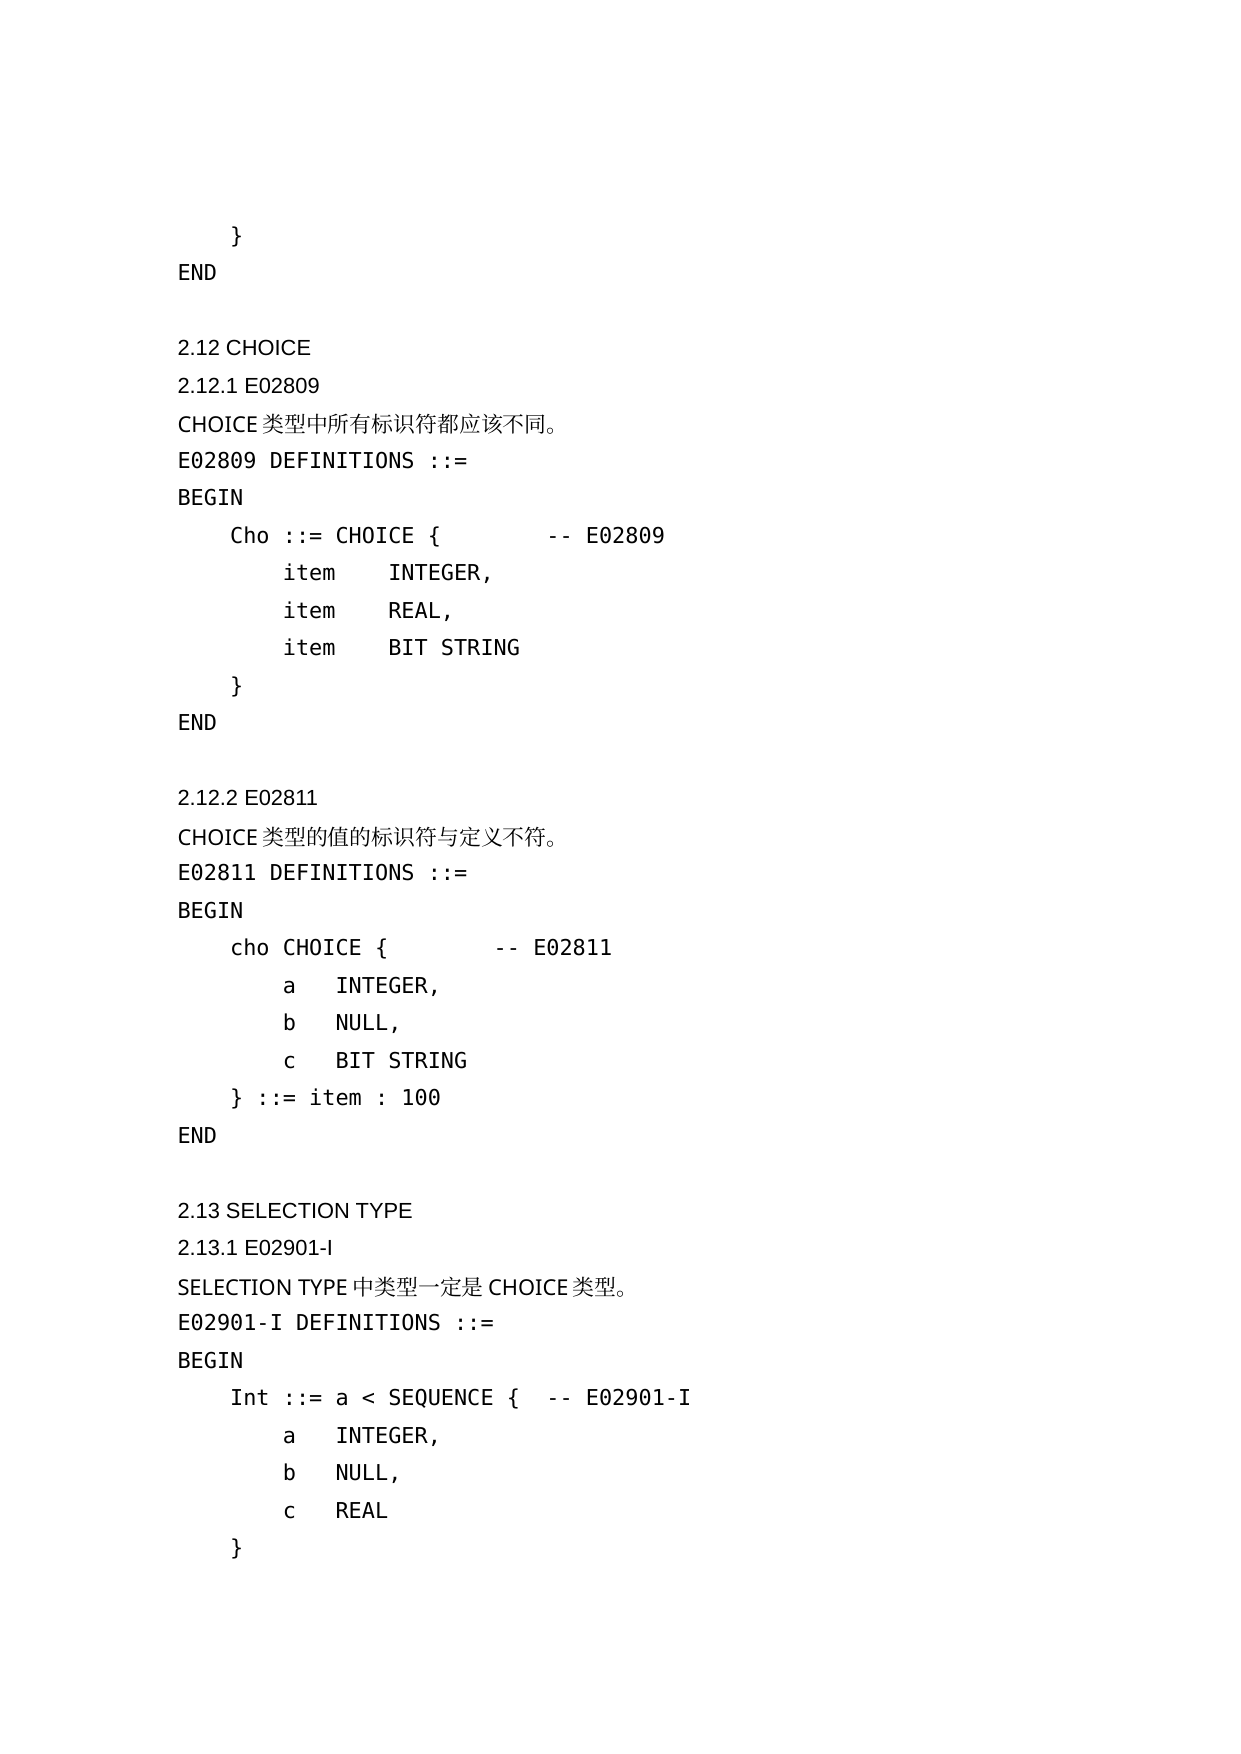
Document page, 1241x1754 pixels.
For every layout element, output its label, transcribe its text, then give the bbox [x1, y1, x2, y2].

text c BIT STRING [177, 1042, 1063, 1079]
text E02809 DEFINITIONS ::= [177, 442, 1063, 479]
text END [177, 254, 1063, 292]
text } ::= item : 100 [177, 1079, 1063, 1117]
text Cho ::= CHOICE { -- E02809 [177, 517, 1063, 554]
text E02811 DEFINITIONS ::= [177, 854, 1063, 892]
text item BIT STRING [177, 629, 1063, 667]
subtitle 2.13.1 E02901-I [177, 1229, 1063, 1267]
text } [177, 217, 1063, 254]
subtitle 2.12.2 E02811 [177, 779, 1063, 817]
text a INTEGER, [177, 967, 1063, 1004]
text a INTEGER, [177, 1417, 1063, 1454]
text CHOICE类型中所有标识符都应该不同。 [177, 404, 1063, 442]
text b NULL, [177, 1454, 1063, 1492]
text } [177, 667, 1063, 704]
text item INTEGER, [177, 554, 1063, 592]
text } [177, 1529, 1063, 1567]
text BEGIN [177, 479, 1063, 517]
subtitle 2.12 CHOICE [177, 329, 1063, 367]
text c REAL [177, 1492, 1063, 1529]
text item REAL, [177, 592, 1063, 629]
text E02901-I DEFINITIONS ::= [177, 1304, 1063, 1342]
text END [177, 1117, 1063, 1154]
subtitle 2.13 SELECTION TYPE [177, 1192, 1063, 1229]
text BEGIN [177, 1342, 1063, 1379]
text b NULL, [177, 1004, 1063, 1042]
text END [177, 704, 1063, 742]
text Int ::= a < SEQUENCE { -- E02901-I [177, 1379, 1063, 1417]
subtitle 2.12.1 E02809 [177, 367, 1063, 404]
text SELECTION TYPE中类型一定是CHOICE类型。 [177, 1267, 1063, 1304]
text cho CHOICE { -- E02811 [177, 929, 1063, 967]
text CHOICE类型的值的标识符与定义不符。 [177, 817, 1063, 854]
text BEGIN [177, 892, 1063, 929]
